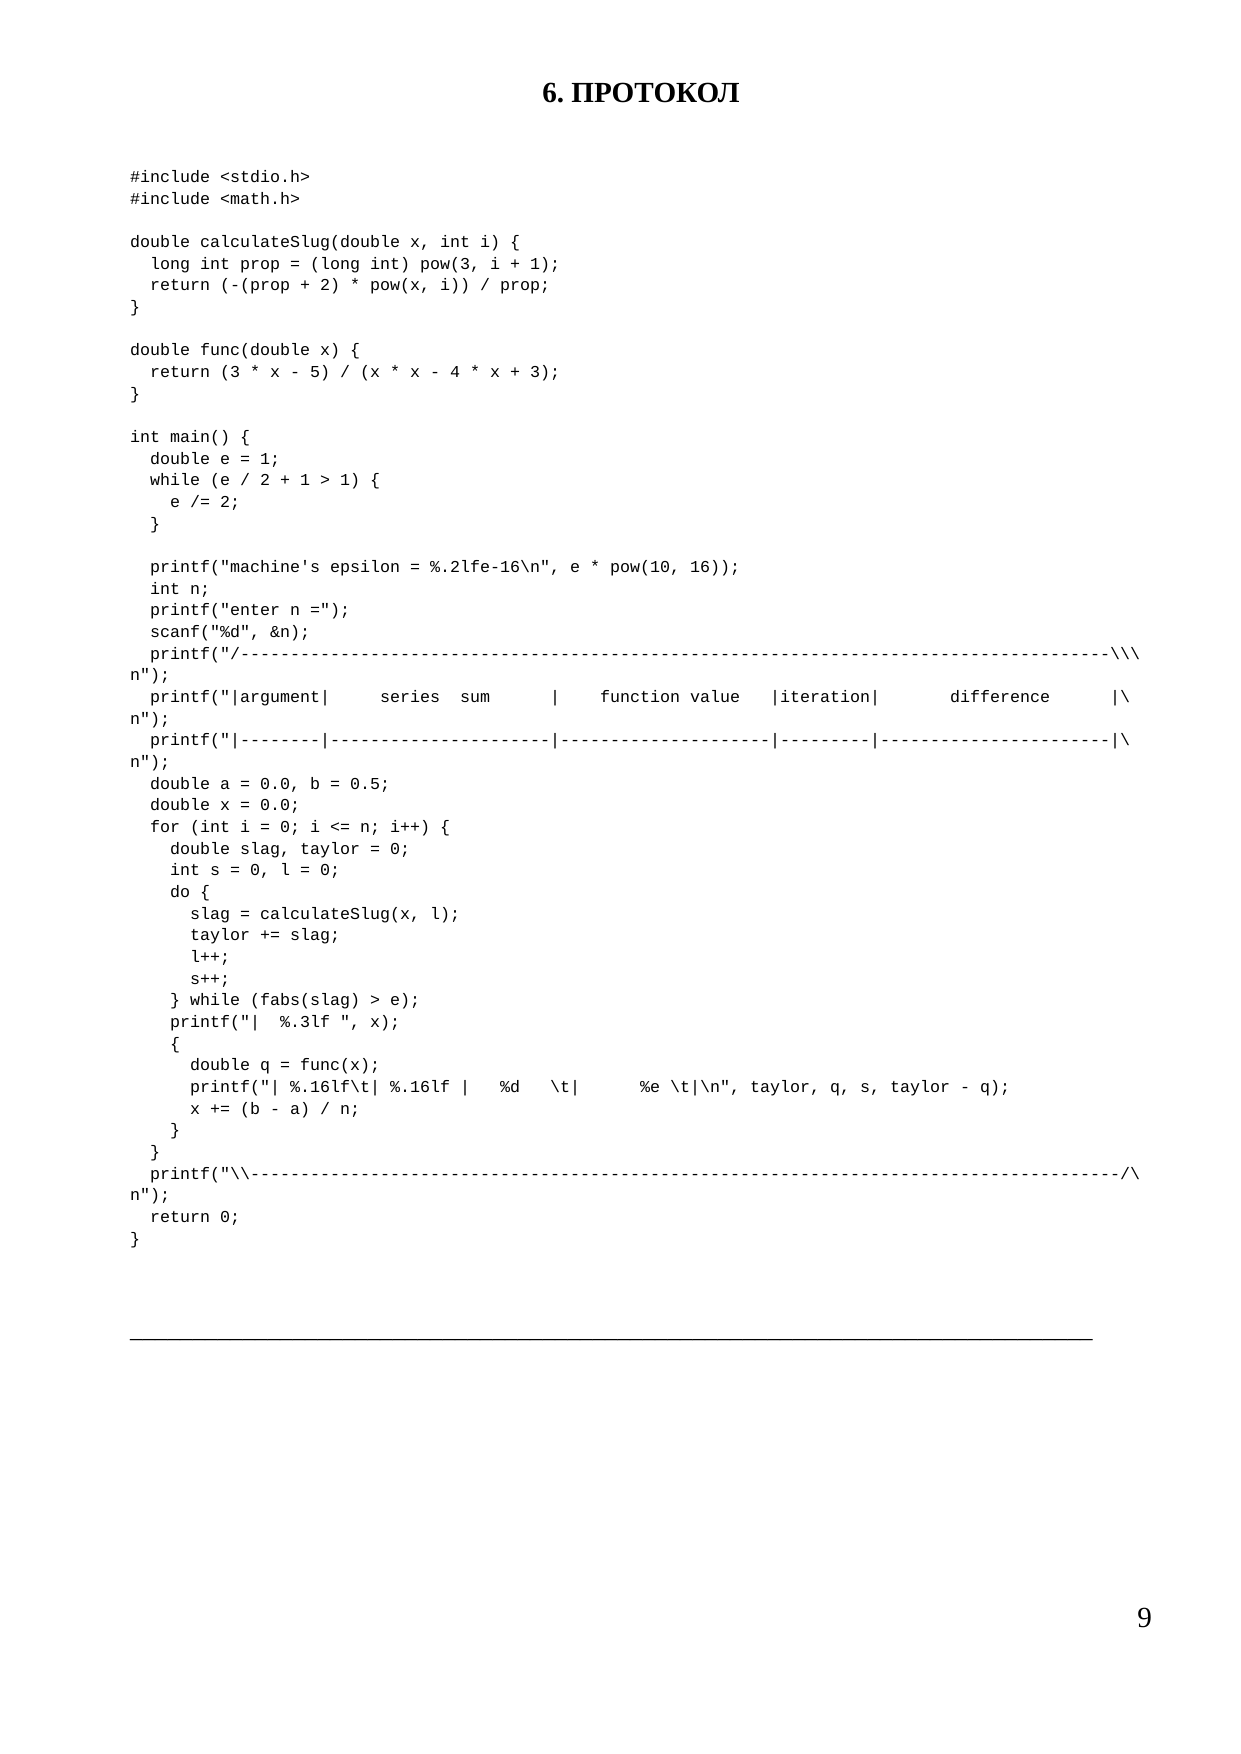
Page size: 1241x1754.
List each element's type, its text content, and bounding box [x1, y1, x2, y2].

text _____________________________________________________________________________ [130, 1314, 1152, 1343]
text #include <stdio.h> #include <math.h> double calculateSlug(double x, int i) { long int prop = (long int) pow(3, i + 1); return (-(prop + 2) * pow(x, i)) / prop; } double func(double x) { return (3 * x - 5) / (x * x - 4 * x + 3); } int main() { double e = 1; while (e / 2 + 1 > 1) { e /= 2; } printf("machine's epsilon = %.2lfe-16\n", e * pow(10, 16)); int n; printf("enter n ="); scanf("%d", &n); printf("/---------------------------------------------------------------------------------------\\\n"); printf("|argument| series sum | function value |iteration| difference |\n"); printf("|--------|----------------------|---------------------|---------|-----------------------|\n"); double a = 0.0, b = 0.5; double x = 0.0; for (int i = 0; i <= n; i++) { double slag, taylor = 0; int s = 0, l = 0; do { slag = calculateSlug(x, l); taylor += slag; l++; s++; } while (fabs(slag) > e); printf("| %.3lf ", x); { double q = func(x); printf("| %.16lf\t| %.16lf | %d \t| %e \t|\n", taylor, q, s, taylor - q); x += (b - a) / n; } } printf("\\---------------------------------------------------------------------------------------/\n"); return 0; } [130, 168, 1152, 1249]
subtitle 6. протокол [130, 75, 1152, 108]
